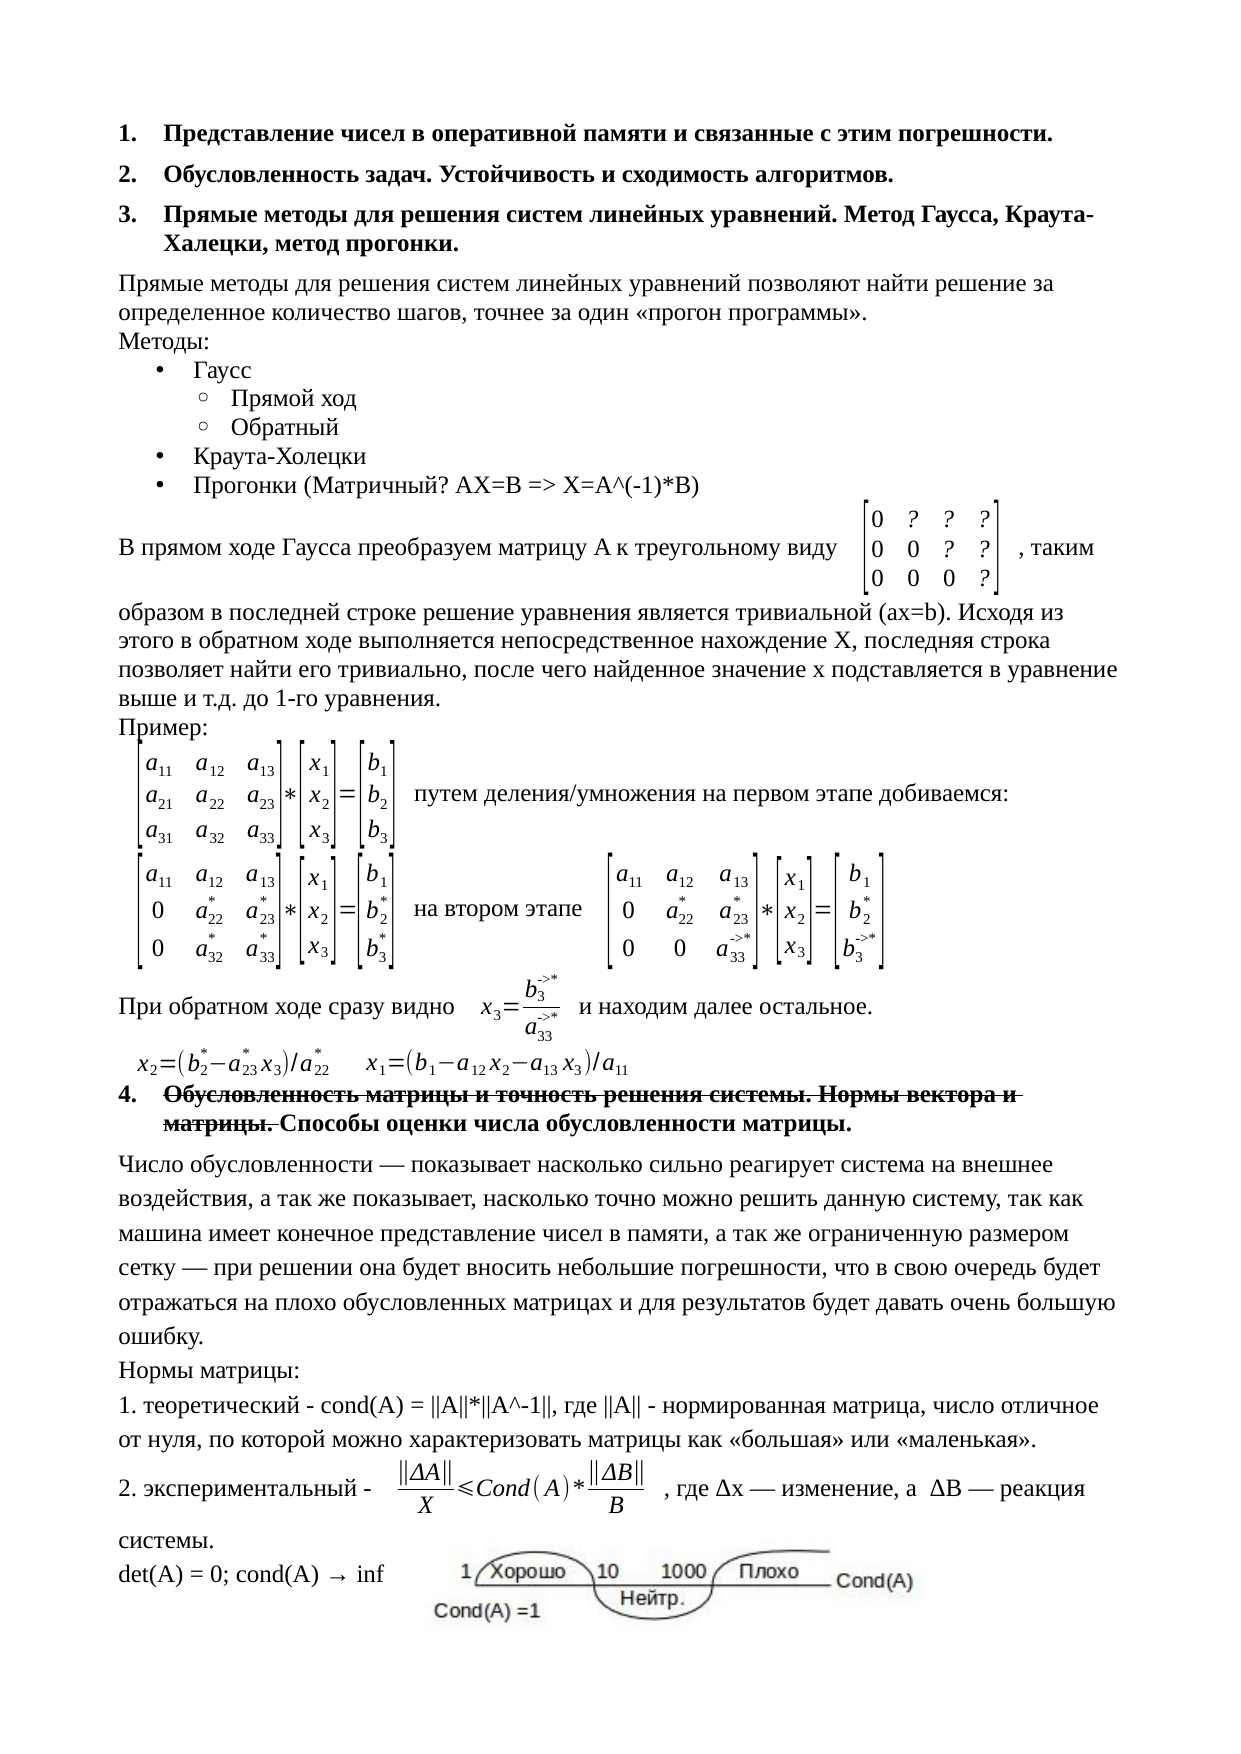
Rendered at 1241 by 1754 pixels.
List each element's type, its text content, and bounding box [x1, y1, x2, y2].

text Прямые методы для решения систем линейных уравнений позволяют найти решение за определенное количество шагов, точнее за один «прогон программы». [118, 268, 1122, 326]
list Гаусс [156, 355, 1122, 383]
list Прямой ход [193, 383, 1122, 412]
text Методы: [118, 326, 1122, 355]
text 1. теоретический - cond(A) = ||A||*||A^-1||, где ||A|| - нормированная матрица, число отличное от нуля, по которой можно характеризовать матрицы как «большая» или «маленькая». [118, 1390, 1122, 1453]
subtitle Прямые методы для решения систем линейных уравнений. Метод Гаусса, Краута-Халецки, метод прогонки. [118, 199, 1122, 257]
text путем деления/умножения на первом этапе добиваемся: [118, 740, 1122, 851]
picture [423, 1528, 924, 1654]
text При обратном ходе сразу видно и находим далее остальное. [118, 971, 1122, 1044]
text Число обусловленности — показывает насколько сильно реагирует система на внешнее воздействия, а так же показывает, насколько точно можно решить данную систему, так как машина имеет конечное представление чисел в памяти, а так же ограниченную размером сетку — при решении она будет вносить небольшие погрешности, что в свою очередь будет отражаться на плохо обусловленных матрицах и для результатов будет давать очень большую ошибку. [118, 1149, 1122, 1350]
list Прогонки (Матричный? AX=B => X=A^(-1)*B) [156, 470, 1122, 498]
list Краута-Холецки [156, 441, 1122, 470]
text 2. экспериментальный - , где Δx — изменение, а ΔB — реакция системы. [118, 1459, 1122, 1554]
text на втором этапе [118, 851, 1122, 971]
list Обратный [193, 412, 1122, 441]
text Нормы матрицы: [118, 1356, 1122, 1384]
text det(A) = 0; cond(A) → inf [118, 1559, 423, 1588]
text [924, 1559, 1122, 1588]
subtitle Представление чисел в оперативной памяти и связанные с этим погрешности. [118, 118, 1122, 147]
text Пример: [118, 712, 1122, 740]
text В прямом ходе Гаусса преобразуем матрицу A к треугольному виду , таким образом в последней строке решение уравнения является тривиальной (ax=b). Исходя из этого в обратном ходе выполняется непосредственное нахождение X, последняя строка позволяет найти его тривиально, после чего найденное значение x подставляется в уравнение выше и т.д. до 1-го уравнения. [118, 498, 1122, 712]
subtitle Обусловленность задач. Устойчивость и сходимость алгоритмов. [118, 159, 1122, 187]
subtitle Обусловленность матрицы и точность решения системы. Нормы вектора и матрицы. Способы оценки числа обусловленности матрицы. [118, 1079, 1122, 1137]
